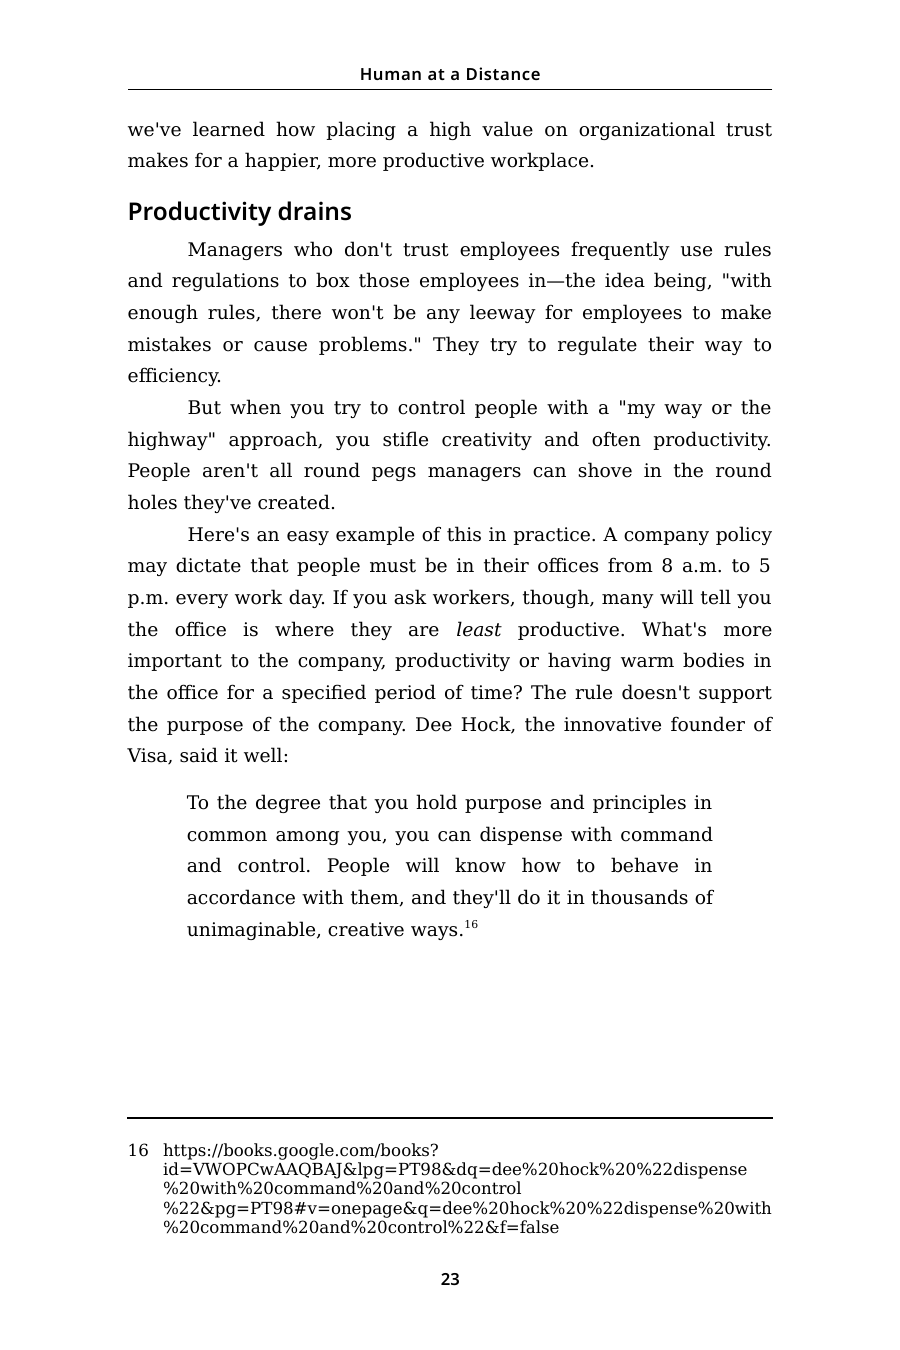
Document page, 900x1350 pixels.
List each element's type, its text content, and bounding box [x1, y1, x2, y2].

text Here's an easy example of this in practice. A company policy may dictate that people must be in their offices from 8 a.m. to 5 p.m. every work day. If you ask workers, though, many will tell you the office is where they are least productive. What's more important to the company, productivity or having warm bodies in the office for a specified period of time? The rule doesn't support the purpose of the company. Dee Hock, the innovative founder of Visa, said it well: [127, 524, 772, 767]
text Managers who don't trust employees frequently use rules and regulations to box those employees in—the idea being, "with enough rules, there won't be any leeway for employees to make mistakes or cause problems." They try to regulate their way to efficiency. [127, 239, 772, 387]
text https://books.google.com/books?id=VWOPCwAAQBAJ&lpg=PT98&dq=dee%20hock%20%22dispense%20with%20command%20and%20control%22&pg=PT98#v=onepage&q=dee%20hock%20%22dispense%20with%20command%20and%20control%22&f=false [127, 1140, 772, 1237]
text To the degree that you hold purpose and principles in common among you, you can dispense with command and control. People will know how to behave in accordance with them, and they'll do it in thousands of unimaginable, creative ways. [187, 792, 713, 941]
text we've learned how placing a high value on organizational trust makes for a happier, more productive workplace. [127, 118, 772, 172]
subtitle Productivity drains [127, 196, 772, 226]
text But when you try to control people with a "my way or the highway" approach, you stifle creativity and often productivity. People aren't all round pegs managers can shove in the round holes they've created. [127, 397, 772, 514]
